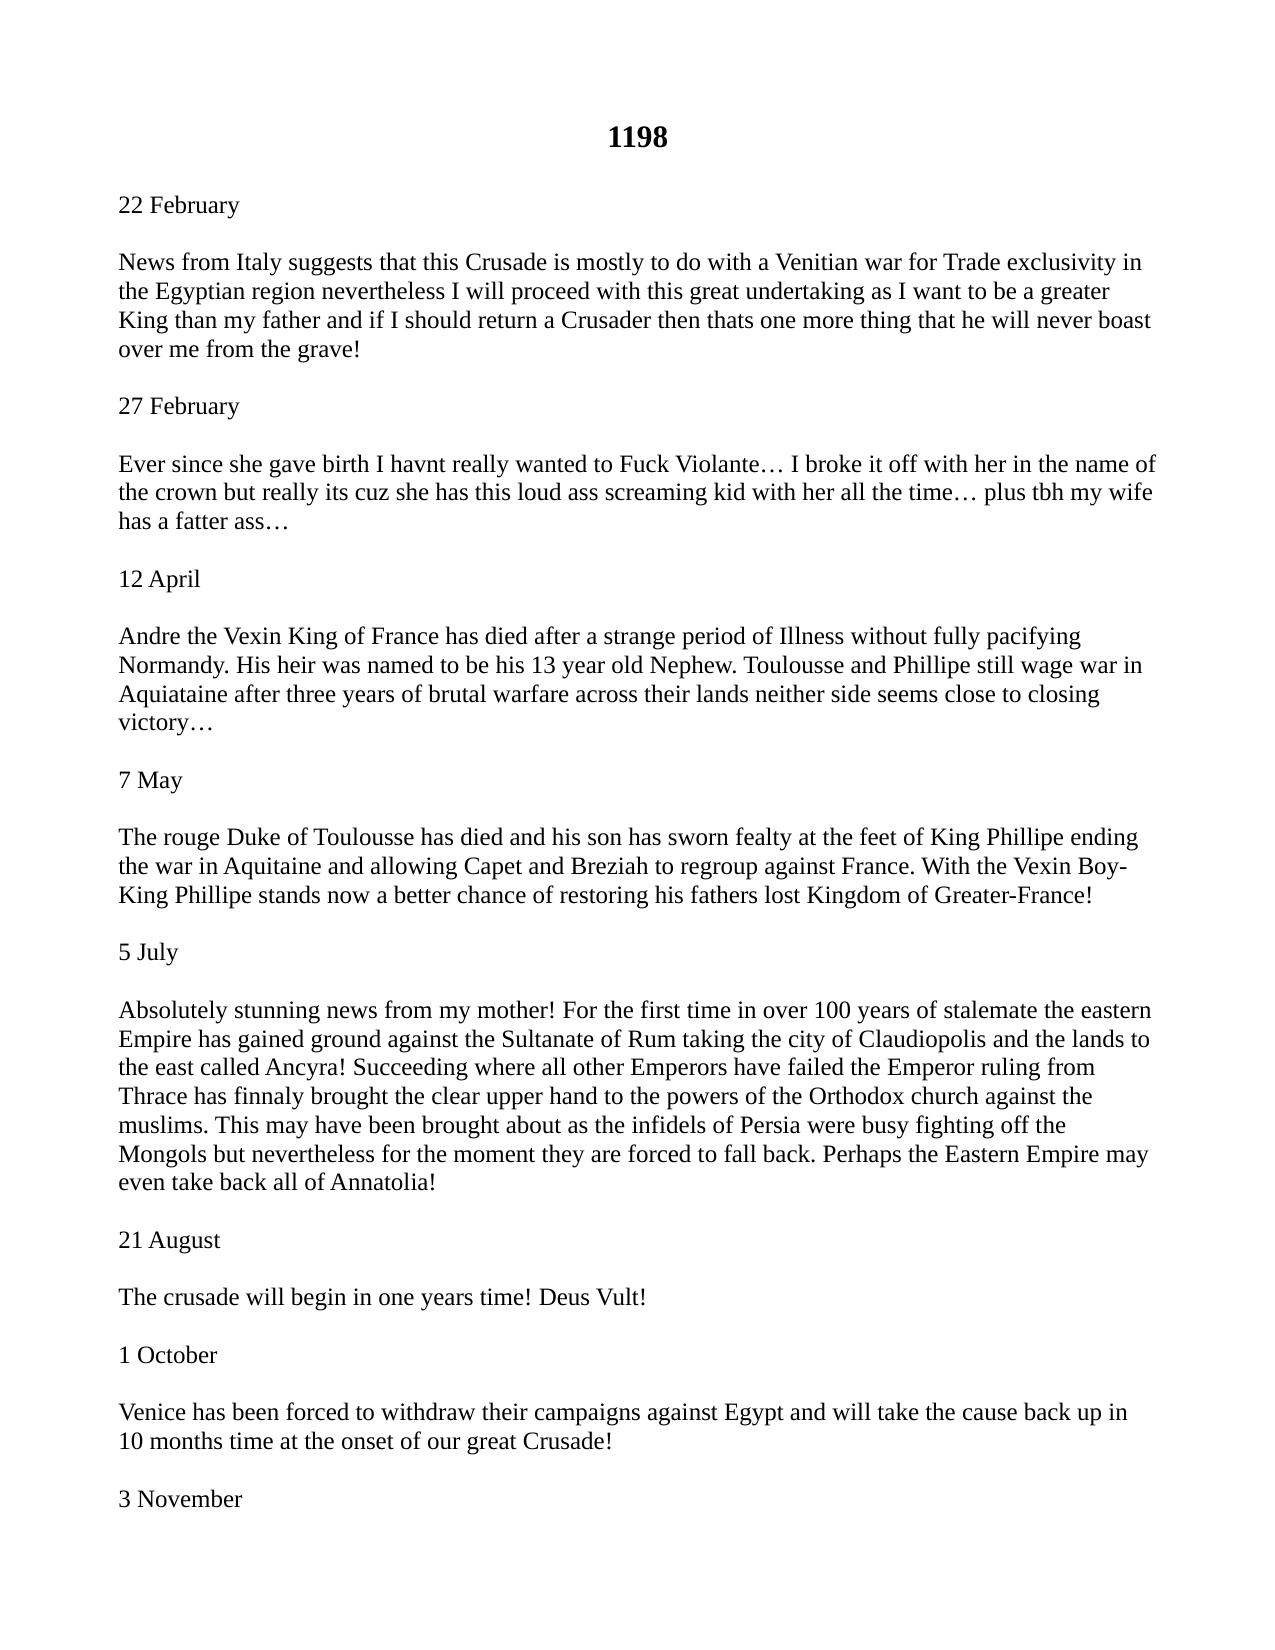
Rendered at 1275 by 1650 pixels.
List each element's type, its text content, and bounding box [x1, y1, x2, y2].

text 21 August [118, 1225, 1157, 1254]
text Andre the Vexin King of France has died after a strange period of Illness without fully pacifying Normandy. His heir was named to be his 13 year old Nephew. Toulousse and Phillipe still wage war in Aquiataine after three years of brutal warfare across their lands neither side seems close to closing victory… [118, 621, 1157, 736]
text 3 November [118, 1484, 1157, 1512]
text Absolutely stunning news from my mother! For the first time in over 100 years of stalemate the eastern Empire has gained ground against the Sultanate of Rum taking the city of Claudiopolis and the lands to the east called Ancyra! Succeeding where all other Emperors have failed the Emperor ruling from Thrace has finnaly brought the clear upper hand to the powers of the Orthodox church against the muslims. This may have been brought about as the infidels of Persia were busy fighting off the Mongols but nevertheless for the moment they are forced to fall back. Perhaps the Eastern Empire may even take back all of Annatolia! [118, 995, 1157, 1196]
text 1 October [118, 1340, 1157, 1369]
text Ever since she gave birth I havnt really wanted to Fuck Violante… I broke it off with her in the name of the crown but really its cuz she has this loud ass screaming kid with her all the time… plus tbh my wife has a fatter ass… [118, 449, 1157, 535]
text 12 April [118, 564, 1157, 592]
text News from Italy suggests that this Crusade is mostly to do with a Venitian war for Trade exclusivity in the Egyptian region nevertheless I will proceed with this great undertaking as I want to be a greater King than my father and if I should return a Crusader then thats one more thing that he will never boast over me from the grave! [118, 247, 1157, 362]
text 27 February [118, 391, 1157, 420]
text Venice has been forced to withdraw their campaigns against Egypt and will take the cause back up in 10 months time at the onset of our great Crusade! [118, 1397, 1157, 1455]
text 7 May [118, 765, 1157, 794]
text The rouge Duke of Toulousse has died and his son has sworn fealty at the feet of King Phillipe ending the war in Aquitaine and allowing Capet and Breziah to regroup against France. With the Vexin Boy-King Phillipe stands now a better chance of restoring his fathers lost Kingdom of Greater-France! [118, 822, 1157, 909]
text 1198 [118, 118, 1157, 154]
text 5 July [118, 937, 1157, 966]
text 22 February [118, 190, 1157, 219]
text The crusade will begin in one years time! Deus Vult! [118, 1282, 1157, 1311]
